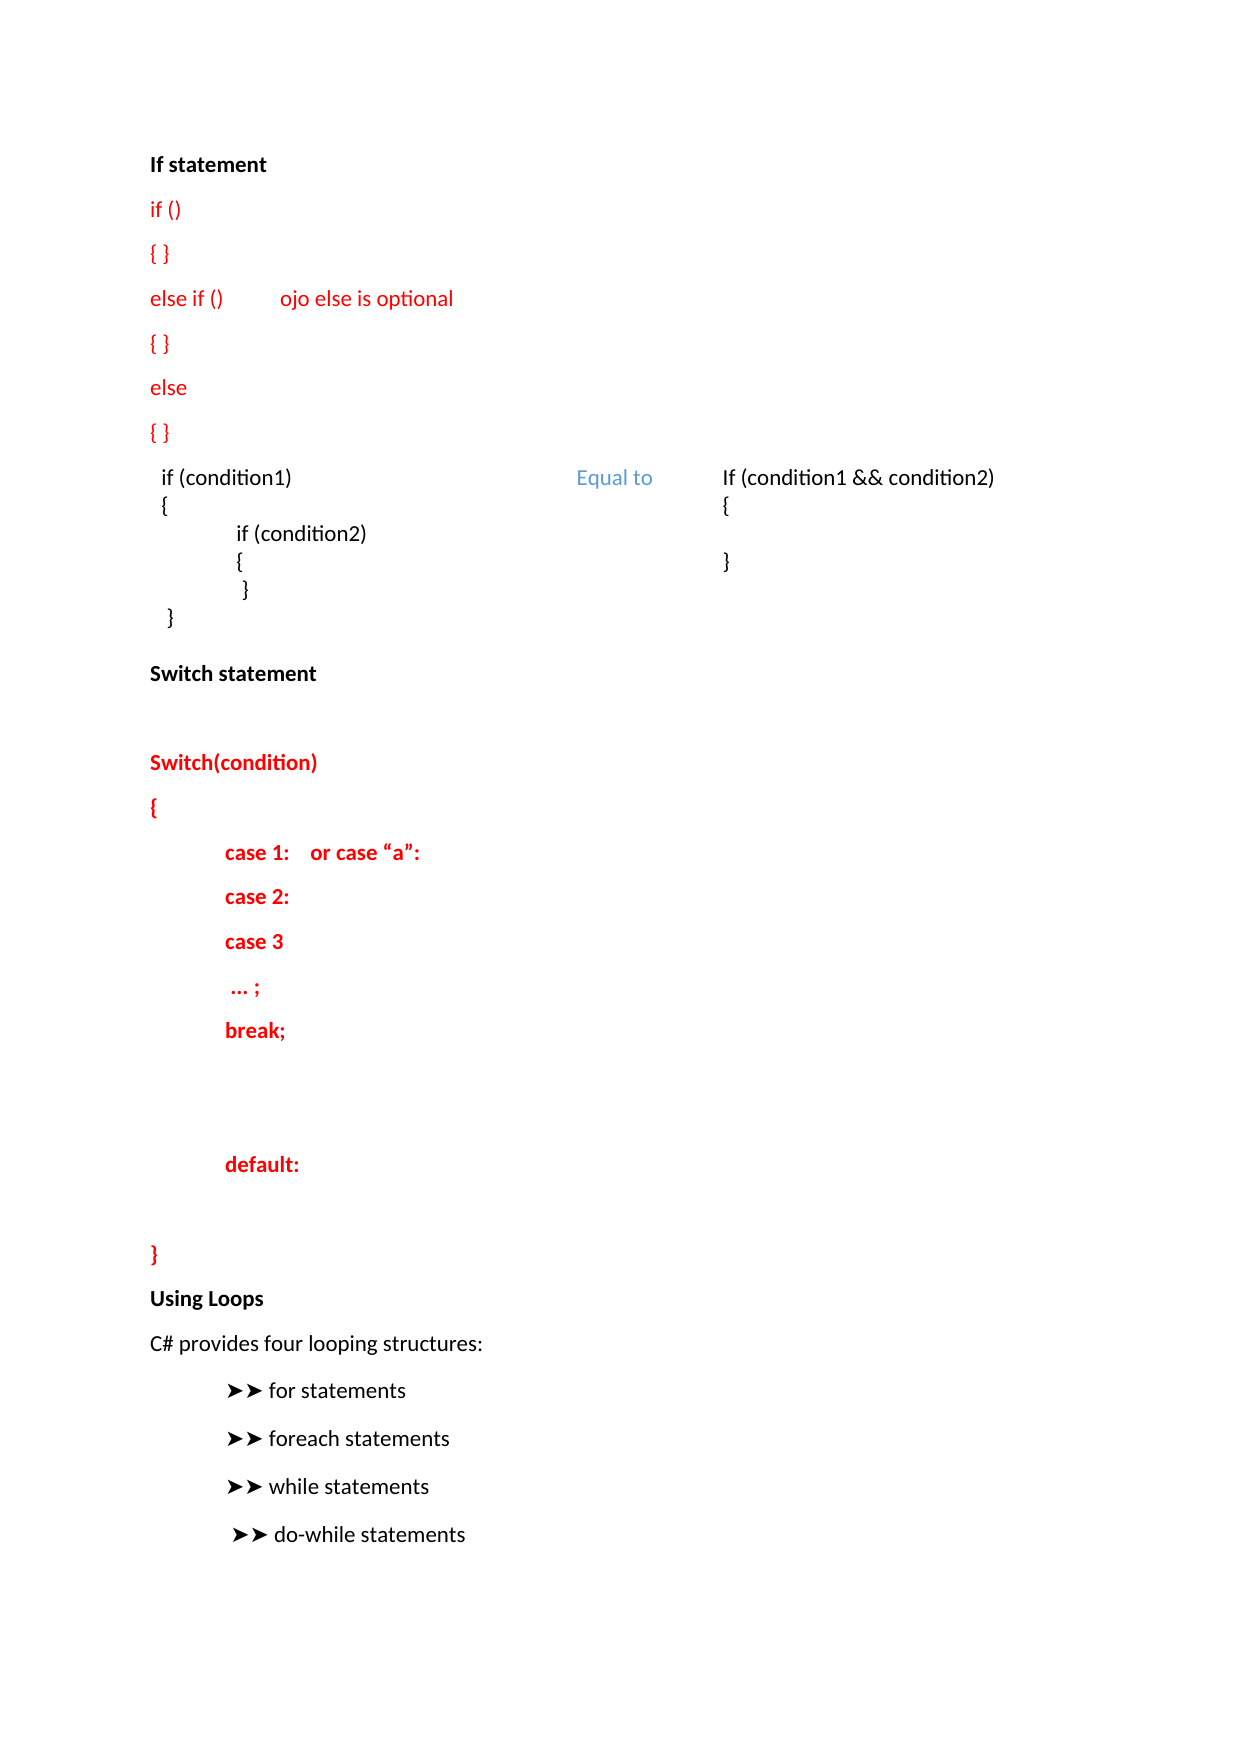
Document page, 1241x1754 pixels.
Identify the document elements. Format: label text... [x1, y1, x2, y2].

text case 1: or case “a”: [150, 838, 1090, 866]
text If statement [150, 150, 1090, 178]
text case 2: [225, 882, 1090, 910]
text Switch(condition) [150, 748, 1090, 776]
text else [150, 373, 1090, 401]
text { [150, 793, 1090, 821]
text C# provides four looping structures: [150, 1329, 1090, 1357]
text if () [150, 195, 1090, 223]
text Using Loops [150, 1284, 1090, 1313]
text default: [150, 1151, 1090, 1178]
text ➤➤ do-while statements [150, 1518, 1090, 1549]
table_header if (condition1) { if (condition2) { } } [150, 463, 565, 659]
text ... ; [150, 972, 1090, 1000]
table_header If (condition1 && condition2) { } [711, 463, 1090, 659]
text { } [150, 239, 1090, 267]
text { } [150, 329, 1090, 357]
text } [150, 1240, 1090, 1268]
text else if () ojo else is optional [150, 284, 1090, 312]
text case 3 [225, 927, 1090, 955]
text ➤➤ foreach statements [150, 1422, 1090, 1453]
text Switch statement [150, 659, 1090, 687]
text ➤➤ for statements [150, 1374, 1090, 1405]
text ➤➤ while statements [150, 1470, 1090, 1501]
table_header Equal to [565, 463, 711, 659]
text { } [150, 418, 1090, 446]
text break; [150, 1016, 1090, 1044]
